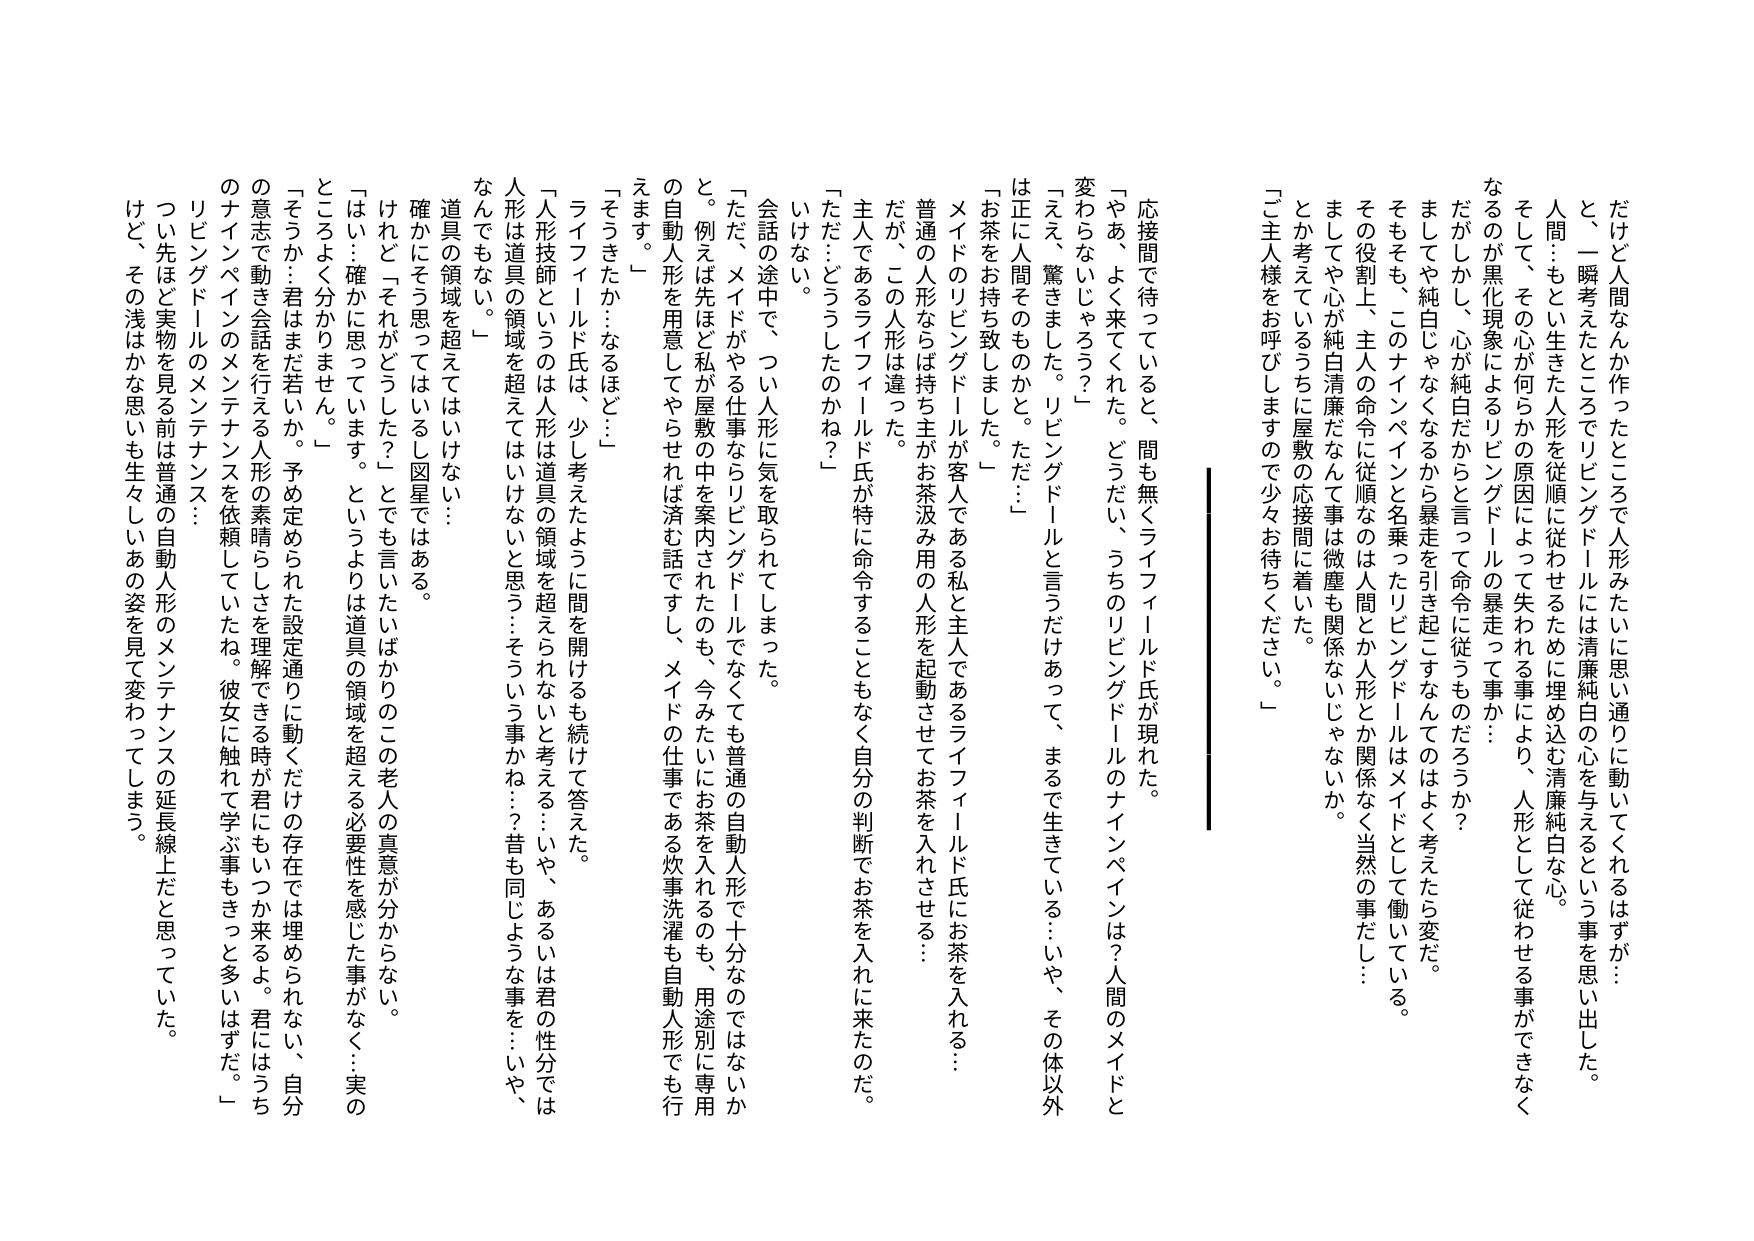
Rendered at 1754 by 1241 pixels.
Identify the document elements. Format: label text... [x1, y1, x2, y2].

text 「ええ、驚きました。リビングドールと言うだけあって、まるで生きている…いや、その体以外は正に人間そのものかと。ただ…」 [1006, 176, 1069, 1122]
text 「そうきたか…なるほど…」 [594, 176, 626, 1122]
text メイドのリビングドールが客人である私と主人であるライフィールド氏にお茶を入れる… [943, 176, 974, 1122]
text ましてや純白じゃなくなるから暴走を引き起こすなんてのはよく考えたら変だ。 [1414, 176, 1446, 1122]
text 「ただ…どううしたのかね？」 [816, 176, 848, 1122]
text 「ただ、メイドがやる仕事ならリビングドールでなくても普通の自動人形で十分なのではないかと。例えば先ほど私が屋敷の中を案内されたのも、今みたいにお茶を入れるのも、用途別に専用の自動人形を用意してやらせれば済む話ですし、メイドの仕事である炊事洗濯も自動人形でも行えます。」 [626, 176, 753, 1122]
text 「はい…確かに思っています。というよりは道具の領域を超える必要性を感じた事がなく…実のところよく分かりません。」 [309, 176, 373, 1122]
text だけど人間なんか作ったところで人形みたいに思い通りに動いてくれるはずが… [1604, 176, 1636, 1122]
text そもそも、このナインペインと名乗ったリビングドールはメイドとして働いている。 [1382, 176, 1414, 1122]
text けれど「それがどうした？」とでも言いたいばかりのこの老人の真意が分からない。 [373, 176, 404, 1122]
text ましてや心が純白清廉だなんて事は微塵も関係ないじゃないか。 [1319, 176, 1351, 1122]
text 「人形技師というのは人形は道具の領域を超えられないと考える…いや、あるいは君の性分では人形は道具の領域を超えてはいけないと思う…そういう事かね…？昔も同じような事を…いや、なんでもない。」 [468, 176, 563, 1122]
text つい先ほど実物を見る前は普通の自動人形のメンテナンスの延長線上だと思っていた。 [151, 176, 183, 1122]
text ライフィールド氏は、少し考えたように間を開けるも続けて答えた。 [563, 176, 594, 1122]
text だが、この人形は違った。 [879, 176, 911, 1122]
text 人間…もとい生きた人形を従順に従わせるために埋め込む清廉純白な心。 [1541, 176, 1572, 1122]
text リビングドールのメンテナンス… [183, 176, 214, 1122]
text そして、その心が何らかの原因によって失われる事により、人形として従わせる事ができなくなるのが黒化現象によるリビングドールの暴走って事か… [1477, 176, 1541, 1122]
text 道具の領域を超えてはいけない… [436, 176, 468, 1122]
text 主人であるライフィールド氏が特に命令することもなく自分の判断でお茶を入れに来たのだ。 [848, 176, 879, 1122]
text 「やあ、よく来てくれた。どうだい、うちのリビングドールのナインペインは？人間のメイドと変わらないじゃろう？」 [1069, 176, 1133, 1122]
text 普通の人形ならば持ち主がお茶汲み用の人形を起動させてお茶を入れさせる… [911, 176, 943, 1122]
text いけない。 [784, 176, 816, 1122]
text とか考えているうちに屋敷の応接間に着いた。 [1287, 176, 1319, 1122]
text 確かにそう思ってはいるし図星ではある。 [404, 176, 436, 1122]
text ━━━━━━━━━━━━━━━━━━━━━━━━ [1193, 176, 1227, 1122]
text と、一瞬考えたところでリビングドールには清廉純白の心を与えるという事を思い出した。 [1572, 176, 1604, 1122]
text だがしかし、心が純白だからと言って命令に従うものだろうか？ [1446, 176, 1477, 1122]
text 「そうか…君はまだ若いか。予め定められた設定通りに動くだけの存在では埋められない、自分の意志で動き会話を行える人形の素晴らしさを理解できる時が君にもいつか来るよ。君にはうちのナインペインのメンテナンスを依頼していたね。彼女に触れて学ぶ事もきっと多いはずだ。」 [214, 176, 309, 1122]
text 「お茶をお持ち致しました。」 [974, 176, 1006, 1122]
text その役割上、主人の命令に従順なのは人間とか人形とか関係なく当然の事だし… [1351, 176, 1382, 1122]
text 「ご主人様をお呼びしますので少々お待ちください。」 [1256, 176, 1287, 1122]
text 会話の途中で、つい人形に気を取られてしまった。 [753, 176, 784, 1122]
text けど、その浅はかな思いも生々しいあの姿を見て変わってしまう。 [119, 176, 151, 1122]
text 応接間で待っていると、間も無くライフィールド氏が現れた。 [1133, 176, 1164, 1122]
